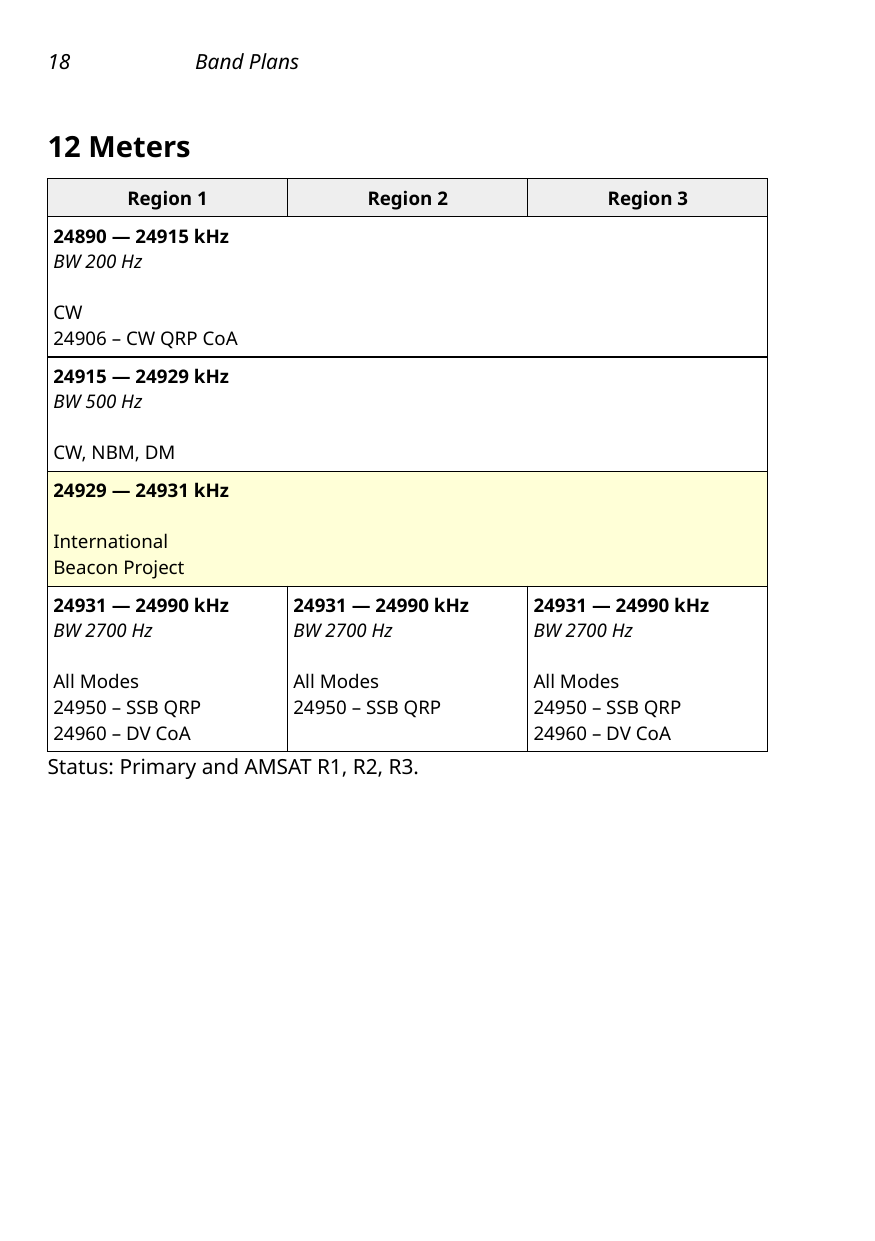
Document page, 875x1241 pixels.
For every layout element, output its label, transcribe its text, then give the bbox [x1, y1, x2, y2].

table_cell 24931 — 24990 kHz BW 2700 Hz All Modes 24950 – SSB QRP [288, 587, 527, 751]
table_header Region 1 [48, 179, 287, 216]
table_cell 24931 — 24990 kHz BW 2700 Hz All Modes 24950 – SSB QRP 24960 – DV CoA [528, 587, 767, 751]
table_cell 24931 — 24990 kHz BW 2700 Hz All Modes 24950 – SSB QRP 24960 – DV CoA [48, 587, 287, 751]
table_header Region 3 [528, 179, 767, 216]
table_header Region 2 [288, 179, 527, 216]
text Status: Primary and AMSAT R1, R2, R3. [47, 752, 768, 781]
table_cell 24929 — 24931 kHz International Beacon Project [48, 472, 767, 586]
subtitle 12 Meters [47, 126, 768, 166]
table_cell 24915 — 24929 kHz BW 500 Hz CW, NBM, DM [48, 358, 767, 471]
table_cell 24890 — 24915 kHz BW 200 Hz CW 24906 – CW QRP CoA [48, 217, 767, 356]
